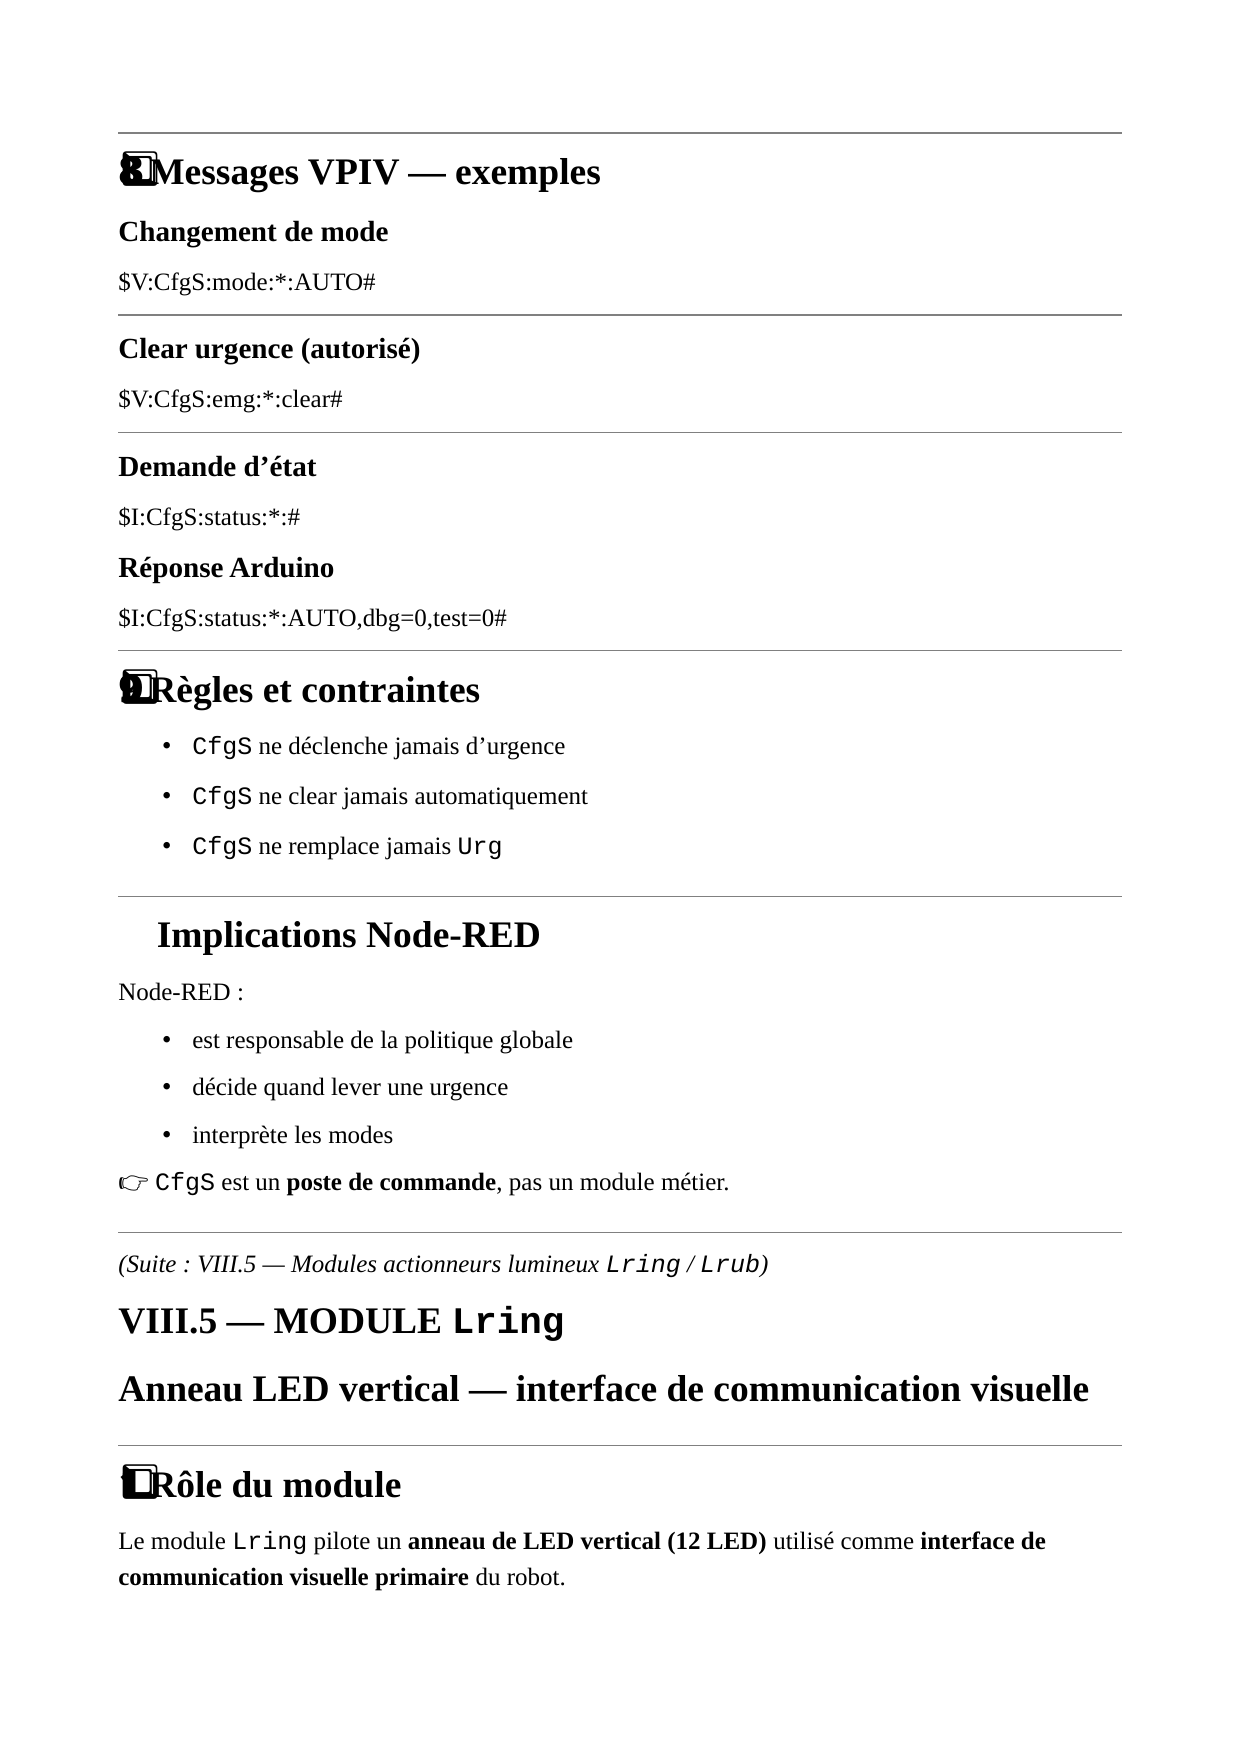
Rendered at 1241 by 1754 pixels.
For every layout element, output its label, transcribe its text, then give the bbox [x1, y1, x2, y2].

text $V:CfgS:emg:*:clear# [118, 384, 1122, 413]
list décide quand lever une urgence [162, 1072, 1122, 1101]
subtitle VIII.5 — MODULE Lring [118, 1299, 1122, 1345]
subtitle 1️⃣ Rôle du module [118, 1462, 1122, 1505]
text $V:CfgS:mode:*:AUTO# [118, 267, 1122, 296]
subtitle 🔟 Implications Node-RED [118, 913, 1122, 956]
text $I:CfgS:status:*:AUTO,dbg=0,test=0# [118, 603, 1122, 632]
list est responsable de la politique globale [162, 1025, 1122, 1053]
list CfgS ne déclenche jamais d’urgence [162, 731, 1122, 762]
text Le module Lring pilote un anneau de LED vertical (12 LED) utilisé comme interface de communication visuelle primaire du robot. [118, 1526, 1122, 1590]
text 👉 CfgS est un poste de commande, pas un module métier. [118, 1167, 1122, 1198]
list CfgS ne clear jamais automatiquement [162, 781, 1122, 812]
list CfgS ne remplace jamais Urg [162, 831, 1122, 862]
subtitle Clear urgence (autorisé) [118, 331, 1122, 365]
subtitle Anneau LED vertical — interface de communication visuelle [118, 1367, 1122, 1410]
subtitle 9️⃣ Règles et contraintes [118, 667, 1122, 710]
list interprète les modes [162, 1120, 1122, 1149]
text $I:CfgS:status:*:# [118, 502, 1122, 531]
text Node-RED : [118, 977, 1122, 1006]
subtitle Réponse Arduino [118, 550, 1122, 583]
subtitle Changement de mode [118, 214, 1122, 247]
subtitle Demande d’état [118, 449, 1122, 482]
subtitle 8️⃣ Messages VPIV — exemples [118, 149, 1122, 193]
text (Suite : VIII.5 — Modules actionneurs lumineux Lring / Lrub) [118, 1249, 1122, 1280]
